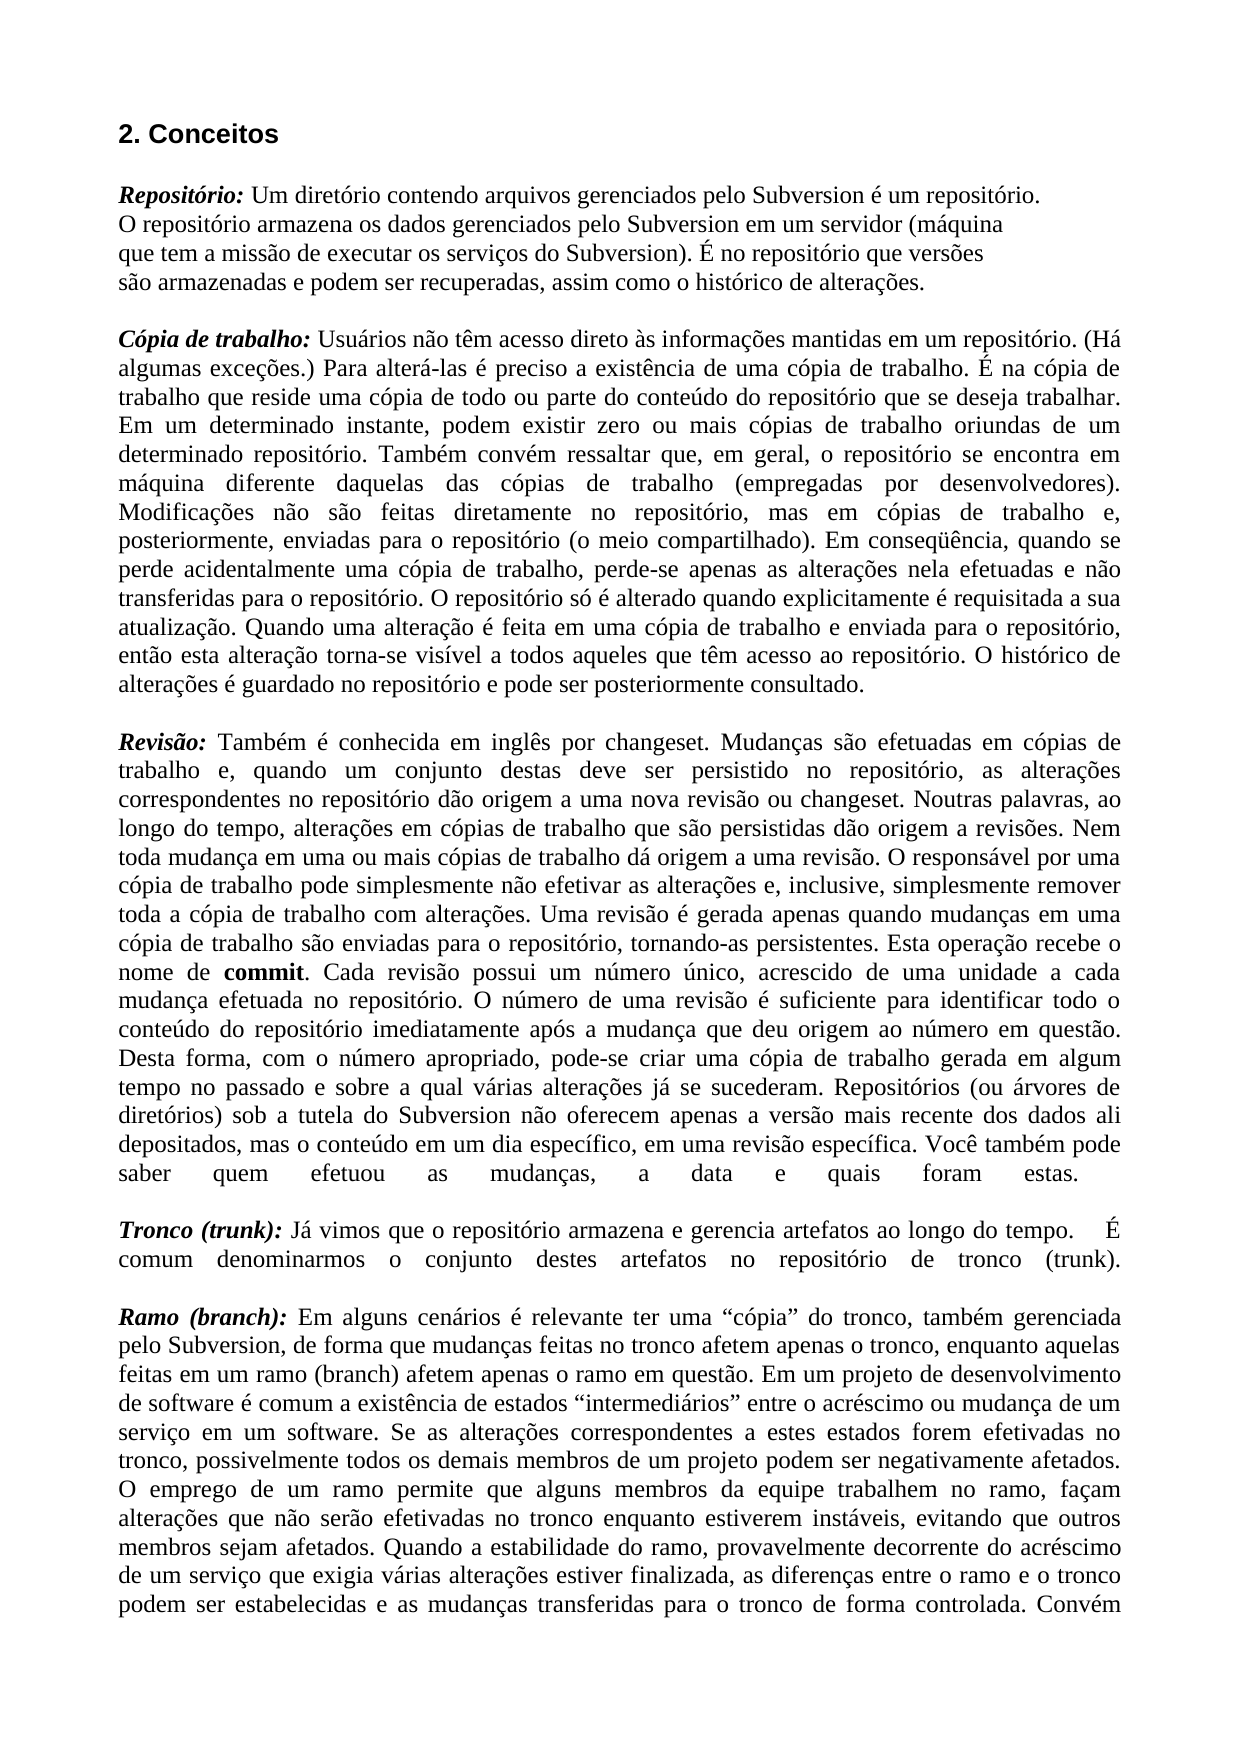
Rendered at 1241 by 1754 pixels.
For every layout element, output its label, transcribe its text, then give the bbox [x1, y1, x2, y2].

text O repositório armazena os dados gerenciados pelo Subversion em um servidor (máquina [118, 209, 1124, 238]
text Cópia de trabalho: Usuários não têm acesso direto às informações mantidas em um repositório. (Há algumas exceções.) Para alterá-las é preciso a existência de uma cópia de trabalho. É na cópia de trabalho que reside uma cópia de todo ou parte do conteúdo do repositório que se deseja trabalhar. Em um determinado instante, podem existir zero ou mais cópias de trabalho oriundas de um determinado repositório. Também convém ressaltar que, em geral, o repositório se encontra em máquina diferente daquelas das cópias de trabalho (empregadas por desenvolvedores). Modificações não são feitas diretamente no repositório, mas em cópias de trabalho e, posteriormente, enviadas para o repositório (o meio compartilhado). Em conseqüência, quando se perde acidentalmente uma cópia de trabalho, perde-se apenas as alterações nela efetuadas e não transferidas para o repositório. O repositório só é alterado quando explicitamente é requisitada a sua atualização. Quando uma alteração é feita em uma cópia de trabalho e enviada para o repositório, então esta alteração torna-se visível a todos aqueles que têm acesso ao repositório. O histórico de alterações é guardado no repositório e pode ser posteriormente consultado. [118, 324, 1122, 698]
subtitle 2. Conceitos [118, 118, 1122, 149]
text que tem a missão de executar os serviços do Subversion). É no repositório que versões [118, 238, 1124, 267]
text são armazenadas e podem ser recuperadas, assim como o histórico de alterações. [118, 267, 1124, 296]
text Repositório: Um diretório contendo arquivos gerenciados pelo Subversion é um repositório. [118, 181, 1124, 209]
text Tronco (trunk): Já vimos que o repositório armazena e gerencia artefatos ao longo do tempo. É comum denominarmos o conjunto destes artefatos no repositório de tronco (trunk). [118, 1216, 1122, 1302]
text Revisão: Também é conhecida em inglês por changeset. Mudanças são efetuadas em cópias de trabalho e, quando um conjunto destas deve ser persistido no repositório, as alterações correspondentes no repositório dão origem a uma nova revisão ou changeset. Noutras palavras, ao longo do tempo, alterações em cópias de trabalho que são persistidas dão origem a revisões. Nem toda mudança em uma ou mais cópias de trabalho dá origem a uma revisão. O responsável por uma cópia de trabalho pode simplesmente não efetivar as alterações e, inclusive, simplesmente remover toda a cópia de trabalho com alterações. Uma revisão é gerada apenas quando mudanças em uma cópia de trabalho são enviadas para o repositório, tornando-as persistentes. Esta operação recebe o nome de commit. Cada revisão possui um número único, acrescido de uma unidade a cada mudança efetuada no repositório. O número de uma revisão é suficiente para identificar todo o conteúdo do repositório imediatamente após a mudança que deu origem ao número em questão. Desta forma, com o número apropriado, pode-se criar uma cópia de trabalho gerada em algum tempo no passado e sobre a qual várias alterações já se sucederam. Repositórios (ou árvores de diretórios) sob a tutela do Subversion não oferecem apenas a versão mais recente dos dados ali depositados, mas o conteúdo em um dia específico, em uma revisão específica. Você também pode saber quem efetuou as mudanças, a data e quais foram estas. [118, 698, 1122, 1216]
text Ramo (branch): Em alguns cenários é relevante ter uma “cópia” do tronco, também gerenciada pelo Subversion, de forma que mudanças feitas no tronco afetem apenas o tronco, enquanto aquelas feitas em um ramo (branch) afetem apenas o ramo em questão. Em um projeto de desenvolvimento de software é comum a existência de estados “intermediários” entre o acréscimo ou mudança de um serviço em um software. Se as alterações correspondentes a estes estados forem efetivadas no tronco, possivelmente todos os demais membros de um projeto podem ser negativamente afetados. O emprego de um ramo permite que alguns membros da equipe trabalhem no ramo, façam alterações que não serão efetivadas no tronco enquanto estiverem instáveis, evitando que outros membros sejam afetados. Quando a estabilidade do ramo, provavelmente decorrente do acréscimo de um serviço que exigia várias alterações estiver finalizada, as diferenças entre o ramo e o tronco podem ser estabelecidas e as mudanças transferidas para o tronco de forma controlada. Convém [118, 1302, 1122, 1618]
